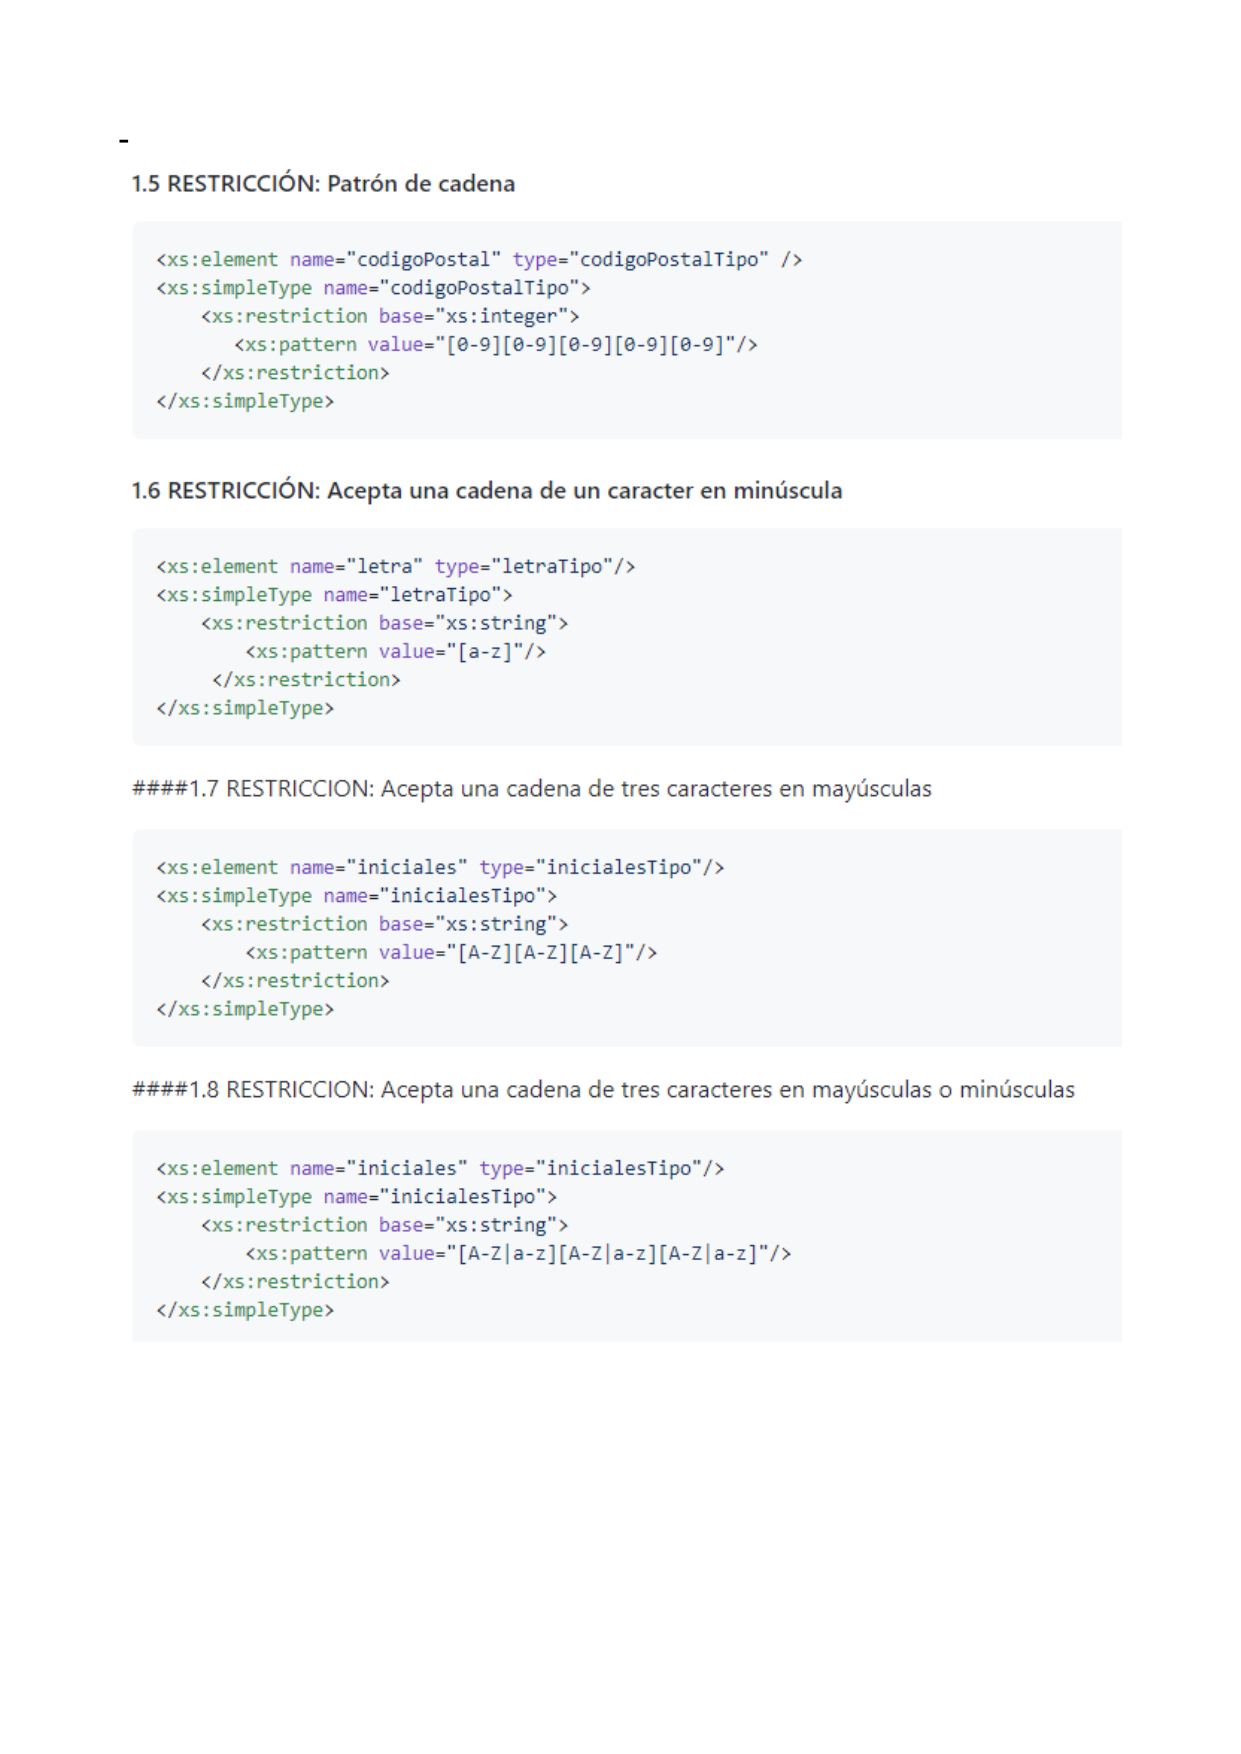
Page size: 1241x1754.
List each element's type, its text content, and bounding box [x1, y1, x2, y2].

picture [118, 156, 1123, 1342]
text - [118, 118, 1122, 156]
